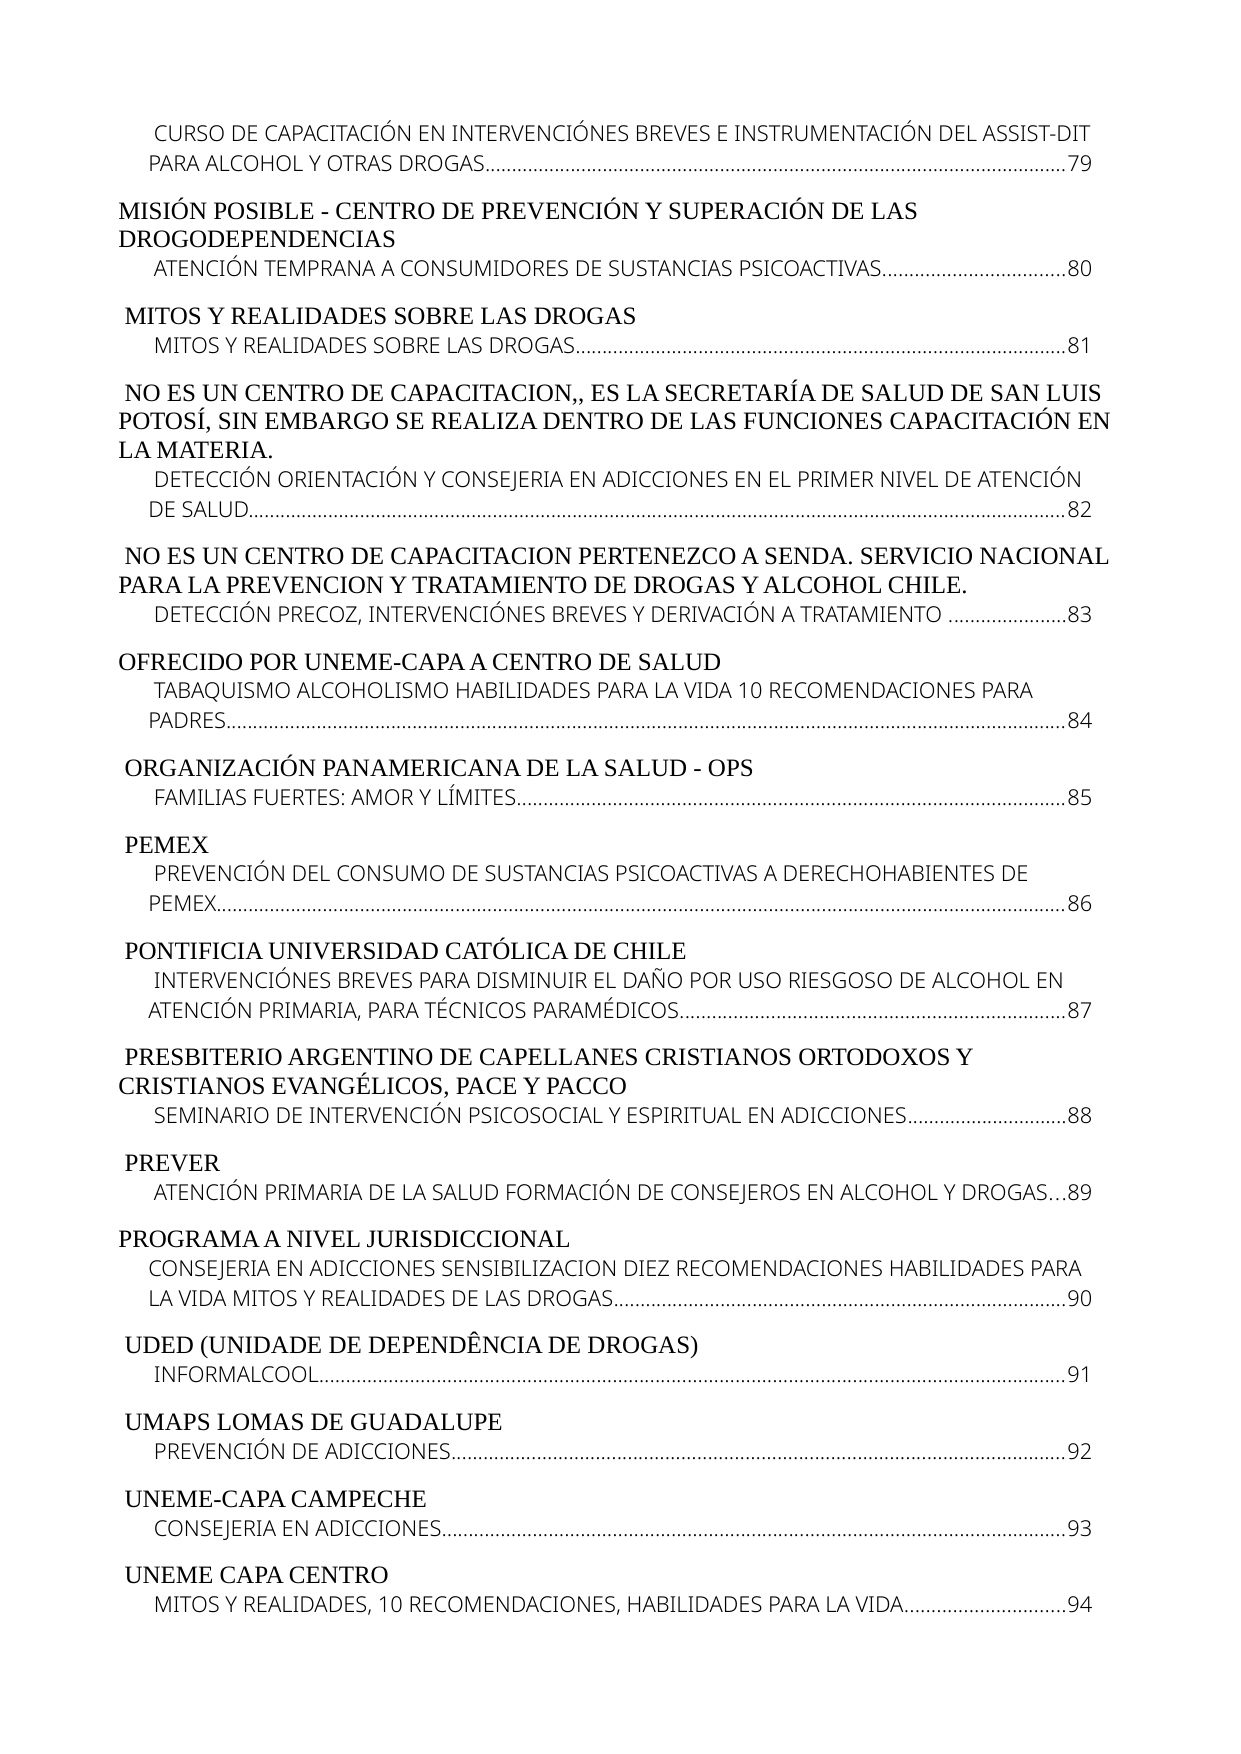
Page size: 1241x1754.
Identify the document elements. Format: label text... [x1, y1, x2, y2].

text UNEME CAPA CENTRO [118, 1560, 1122, 1589]
text UNEME-CAPA CAMPECHE [118, 1484, 1122, 1512]
text TABAQUISMO ALCOHOLISMO HABILIDADES PARA LA VIDA 10 RECOMENDACIONES PARA PADRES 84 [148, 676, 1092, 735]
text DETECCIÓN ORIENTACIÓN Y CONSEJERIA EN ADICCIONES EN EL PRIMER NIVEL DE ATENCIÓN DE SALUD. 82 [148, 464, 1092, 523]
text INFORMALCOOL 91 [148, 1359, 1092, 1389]
text SEMINARIO DE INTERVENCIÓN PSICOSOCIAL Y ESPIRITUAL EN ADICCIONES 88 [148, 1100, 1092, 1130]
text DETECCIÓN PRECOZ, INTERVENCIÓNES BREVES Y DERIVACIÓN A TRATAMIENTO . 83 [148, 599, 1092, 629]
text NO ES UN CENTRO DE CAPACITACION,, ES LA SECRETARÍA DE SALUD DE SAN LUIS POTOSÍ, SIN EMBARGO SE REALIZA DENTRO DE LAS FUNCIONES CAPACITACIÓN EN LA MATERIA. [118, 378, 1122, 464]
text OFRECIDO POR UNEME-CAPA A CENTRO DE SALUD [118, 647, 1122, 676]
text ATENCIÓN PRIMARIA DE LA SALUD FORMACIÓN DE CONSEJEROS EN ALCOHOL Y DROGAS 89 [148, 1176, 1092, 1206]
text MITOS Y REALIDADES SOBRE LAS DROGAS [118, 301, 1122, 330]
text PRESBITERIO ARGENTINO DE CAPELLANES CRISTIANOS ORTODOXOS Y CRISTIANOS EVANGÉLICOS, PACE Y PACCO [118, 1042, 1122, 1100]
text PEMEX [118, 830, 1122, 858]
text PREVENCIÓN DE ADICCIONES 92 [148, 1436, 1092, 1466]
text INTERVENCIÓNES BREVES PARA DISMINUIR EL DAÑO POR USO RIESGOSO DE ALCOHOL EN ATENCIÓN PRIMARIA, PARA TÉCNICOS PARAMÉDICOS. 87 [148, 965, 1092, 1024]
text NO ES UN CENTRO DE CAPACITACION PERTENEZCO A SENDA. SERVICIO NACIONAL PARA LA PREVENCION Y TRATAMIENTO DE DROGAS Y ALCOHOL CHILE. [118, 541, 1122, 599]
text MITOS Y REALIDADES SOBRE LAS DROGAS 81 [148, 330, 1092, 359]
text MISIÓN POSIBLE - CENTRO DE PREVENCIÓN Y SUPERACIÓN DE LAS DROGODEPENDENCIAS [118, 196, 1122, 253]
text CONSEJERIA EN ADICCIONES 93 [148, 1512, 1092, 1542]
text ORGANIZACIÓN PANAMERICANA DE LA SALUD - OPS [118, 753, 1122, 782]
text CONSEJERIA EN ADICCIONES SENSIBILIZACION DIEZ RECOMENDACIONES HABILIDADES PARA LA VIDA MITOS Y REALIDADES DE LAS DROGAS 90 [148, 1253, 1092, 1313]
text ATENCIÓN TEMPRANA A CONSUMIDORES DE SUSTANCIAS PSICOACTIVAS. 80 [148, 253, 1092, 283]
text PONTIFICIA UNIVERSIDAD CATÓLICA DE CHILE [118, 936, 1122, 965]
text UMAPS LOMAS DE GUADALUPE [118, 1407, 1122, 1436]
text PROGRAMA A NIVEL JURISDICCIONAL [118, 1224, 1122, 1253]
text PREVENCIÓN DEL CONSUMO DE SUSTANCIAS PSICOACTIVAS A DERECHOHABIENTES DE PEMEX 86 [148, 858, 1092, 918]
text PREVER [118, 1148, 1122, 1176]
text UDED (UNIDADE DE DEPENDÊNCIA DE DROGAS) [118, 1331, 1122, 1359]
text CURSO DE CAPACITACIÓN EN INTERVENCIÓNES BREVES E INSTRUMENTACIÓN DEL ASSIST-DIT PARA ALCOHOL Y OTRAS DROGAS 79 [148, 118, 1092, 178]
text MITOS Y REALIDADES, 10 RECOMENDACIONES, HABILIDADES PARA LA VIDA 94 [148, 1589, 1092, 1619]
text FAMILIAS FUERTES: AMOR Y LÍMITES 85 [148, 782, 1092, 812]
